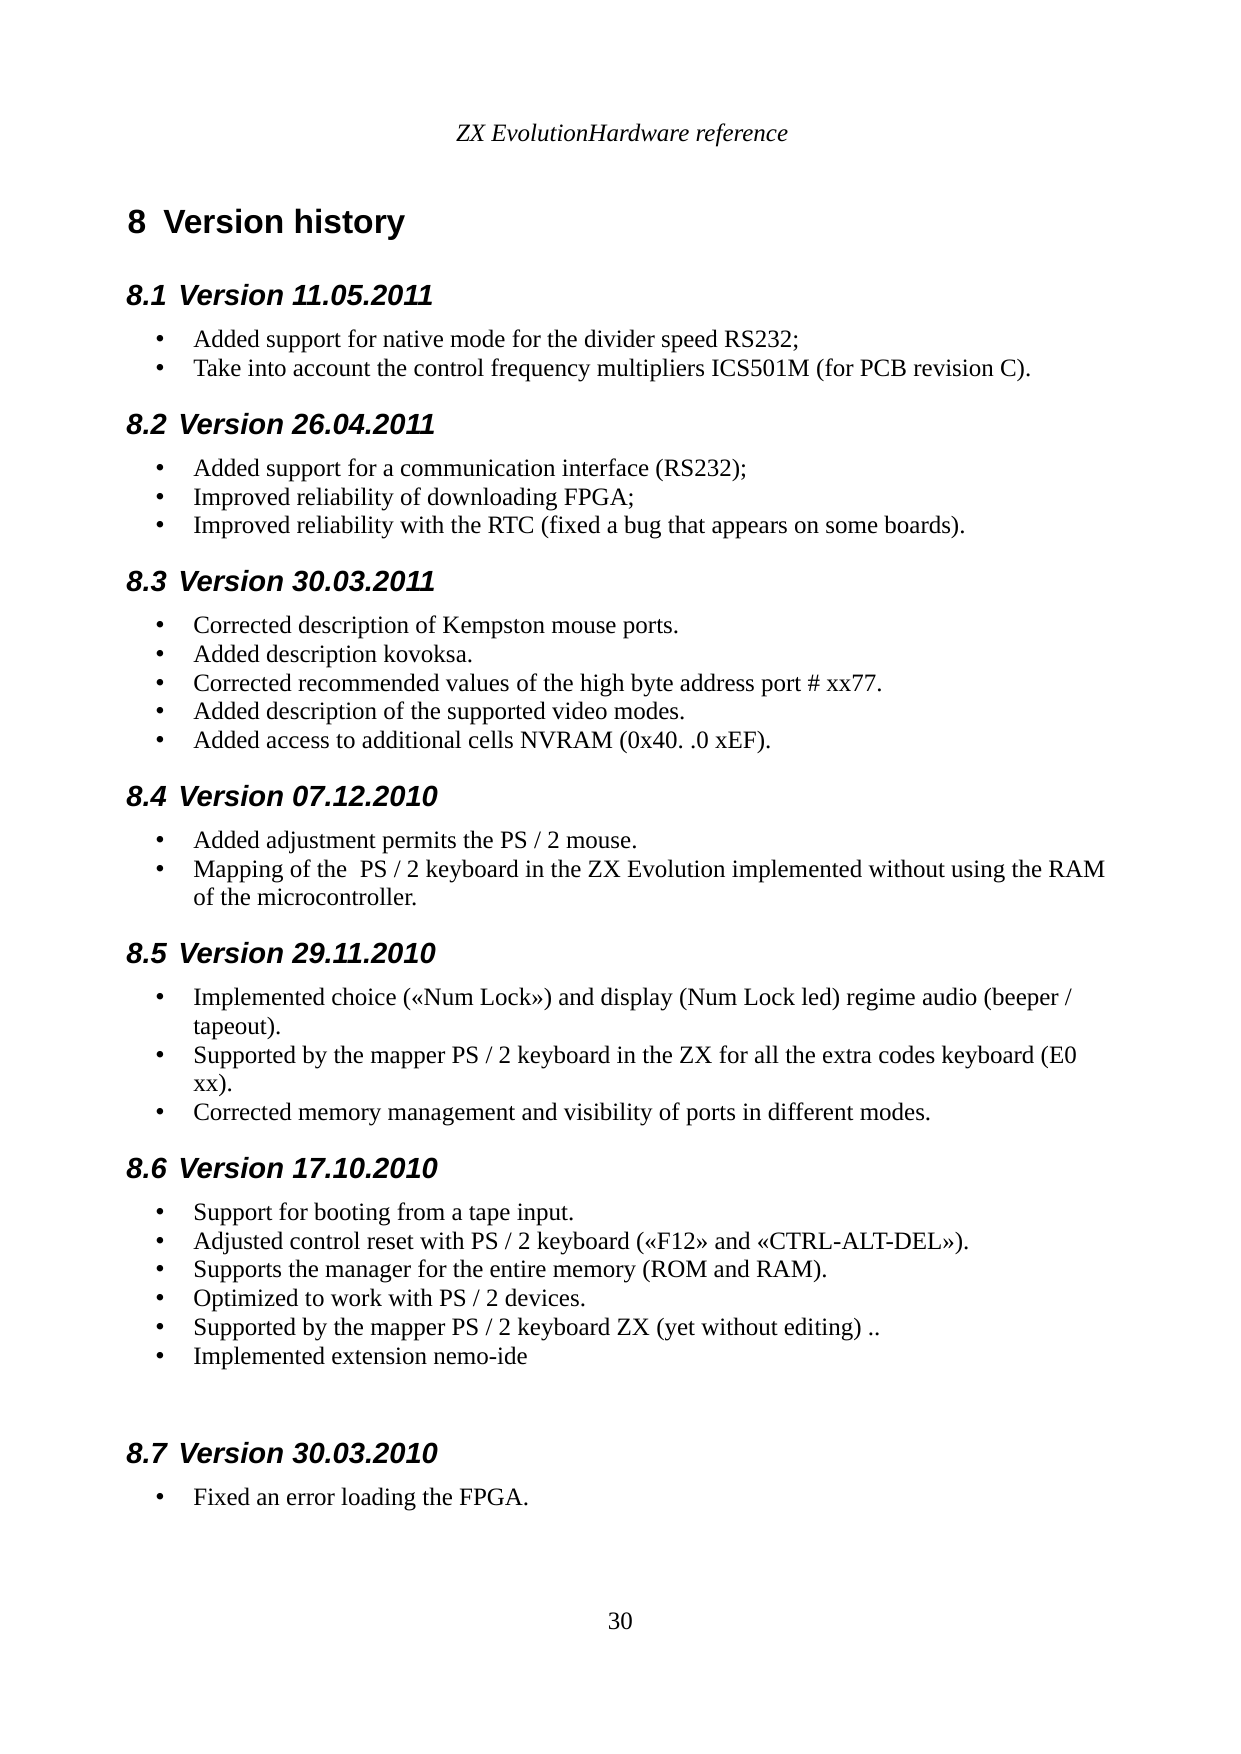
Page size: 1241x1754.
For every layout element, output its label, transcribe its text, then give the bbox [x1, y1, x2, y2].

list Improved reliability of downloading FPGA; [156, 482, 1122, 510]
list Improved reliability with the RTC (fixed a bug that appears on some boards). [156, 510, 1122, 539]
list Added support for a communication interface (RS232); [156, 453, 1122, 482]
list Supported by the mapper PS / 2 keyboard ZX (yet without editing) .. [156, 1312, 1122, 1341]
list Added description of the supported video modes. [156, 696, 1122, 725]
list Implemented extension nemo-ide [156, 1341, 1122, 1369]
list Supports the manager for the entire memory (ROM and RAM). [156, 1254, 1122, 1283]
list Fixed an error loading the FPGA. [156, 1482, 1122, 1511]
list Implemented choice («Num Lock») and display (Num Lock led) regime audio (beeper / tapeout). [156, 982, 1122, 1040]
list Supported by the mapper PS / 2 keyboard in the ZX for all the extra codes keyboard (E0 xx). [156, 1040, 1122, 1097]
list Mapping of the PS / 2 keyboard in the ZX Evolution implemented without using the RAM of the microcontroller. [156, 854, 1122, 911]
list Corrected description of Kempston mouse ports. [156, 610, 1122, 639]
subtitle Version 26.04.2011 [118, 407, 1122, 440]
list Added description kovoksa. [156, 639, 1122, 668]
subtitle Version history [118, 202, 1122, 241]
subtitle Version 07.12.2010 [118, 779, 1122, 812]
list Take into account the control frequency multipliers ICS501M (for PCB revision C). [156, 353, 1122, 382]
list Optimized to work with PS / 2 devices. [156, 1283, 1122, 1312]
subtitle Version 30.03.2010 [118, 1436, 1122, 1469]
list Corrected memory management and visibility of ports in different modes. [156, 1097, 1122, 1126]
list Adjusted control reset with PS / 2 keyboard («F12» and «CTRL-ALT-DEL»). [156, 1226, 1122, 1254]
list Corrected recommended values ​​of the high byte address port # xx77. [156, 668, 1122, 696]
list Added access to additional cells NVRAM (0x40. .0 xEF). [156, 725, 1122, 754]
subtitle Version 11.05.2011 [118, 278, 1122, 312]
list Added adjustment permits the PS / 2 mouse. [156, 825, 1122, 854]
subtitle Version 17.10.2010 [118, 1151, 1122, 1184]
list Support for booting from a tape input. [156, 1197, 1122, 1226]
subtitle Version 29.11.2010 [118, 936, 1122, 970]
list Added support for native mode for the divider speed RS232; [156, 324, 1122, 353]
subtitle Version 30.03.2011 [118, 564, 1122, 598]
